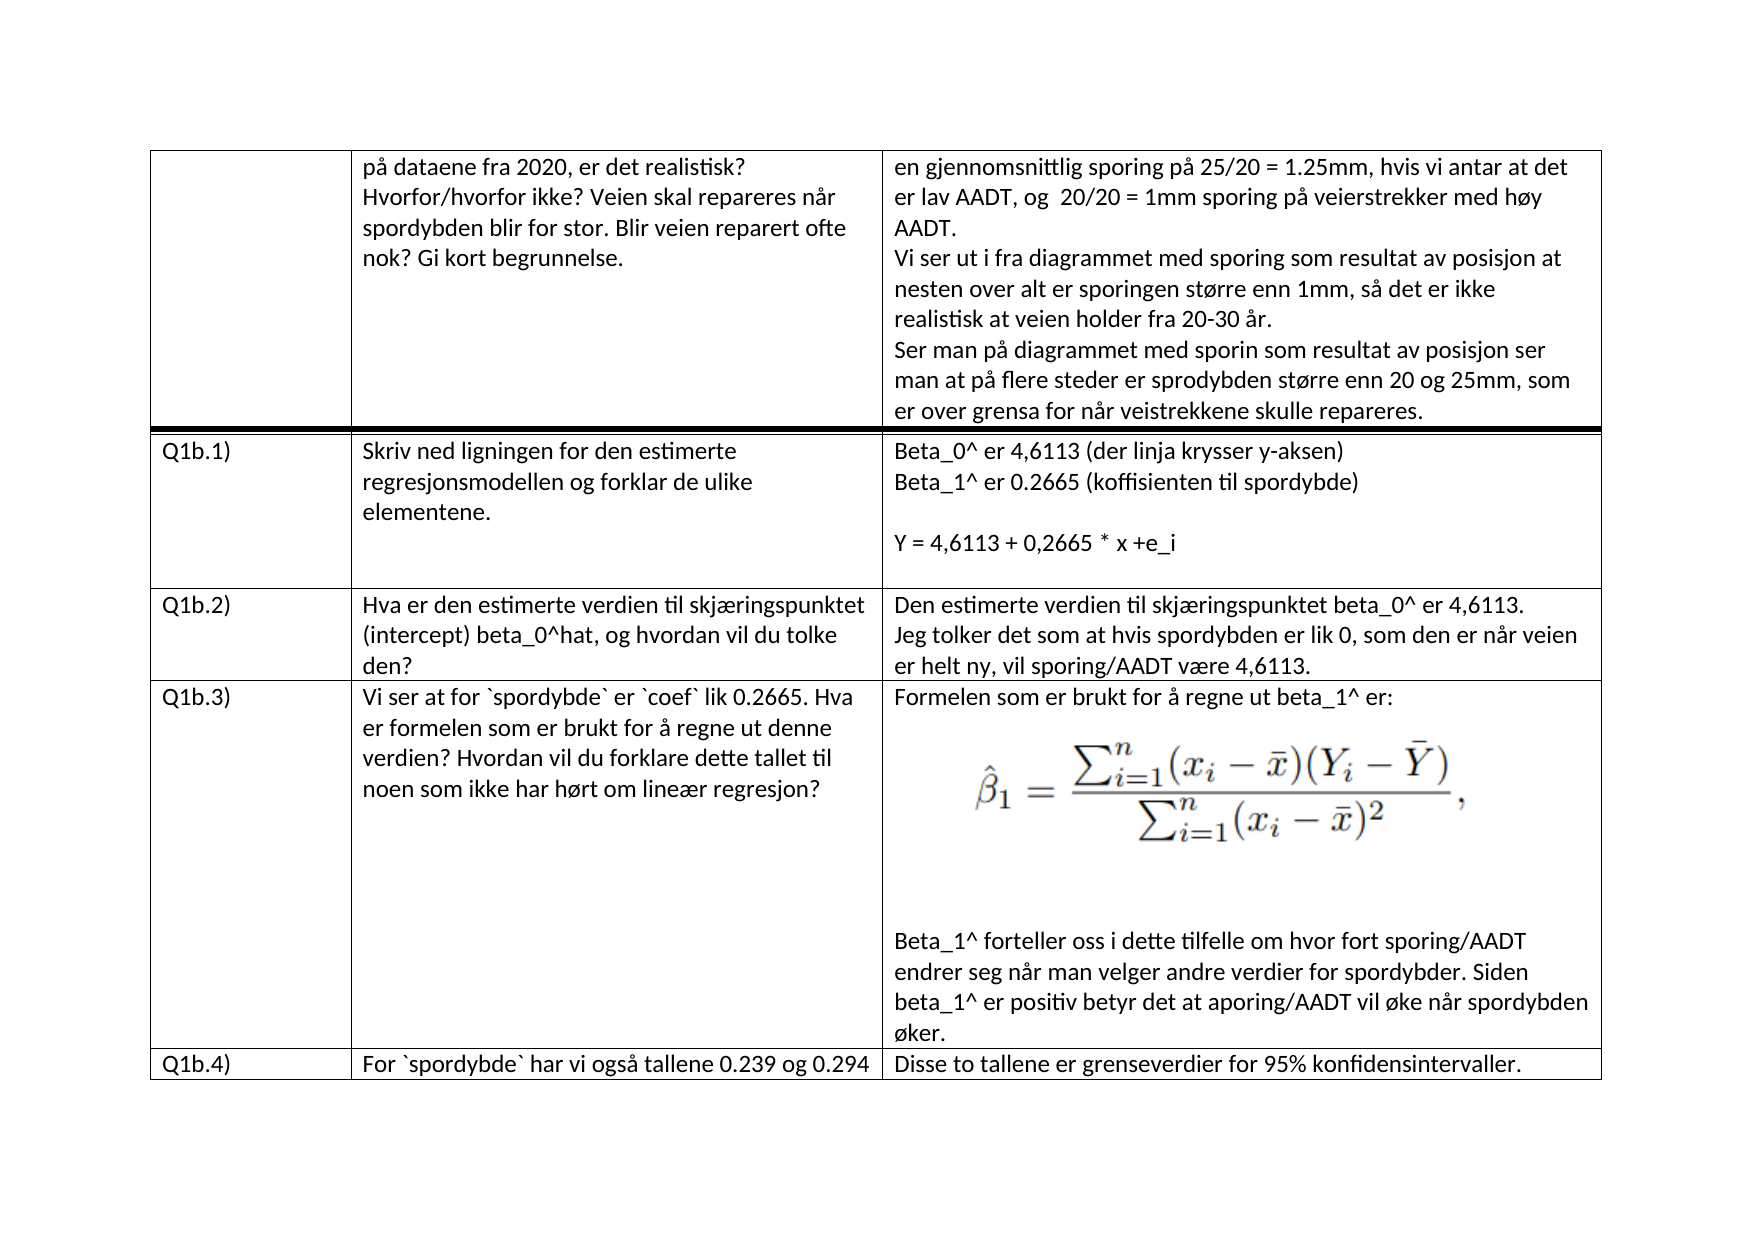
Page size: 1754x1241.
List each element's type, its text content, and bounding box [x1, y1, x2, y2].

picture [955, 730, 1501, 856]
table_cell Formelen som er brukt for å regne ut beta_1^ er: Beta_1^ forteller oss i dette tilfelle om hvor fort sporing/AADT endrer seg når man velger andre verdier for spordybder. Siden beta_1^ er positiv betyr det at aporing/AADT vil øke når spordybden øker. [883, 681, 1601, 1048]
table_cell Beta_0^ er 4,6113 (der linja krysser y-aksen) Beta_1^ er 0.2665 (koffisienten til spordybde) Y = 4,6113 + 0,2665 * x +e_i [883, 435, 1601, 588]
table_cell Hva er den estimerte verdien til skjæringspunktet (intercept) beta_0^hat, og hvordan vil du tolke den? [352, 589, 882, 680]
table_cell For `spordybde` har vi også tallene 0.239 og 0.294 [352, 1049, 882, 1079]
table_cell Q1b.3) [151, 681, 351, 1048]
table_cell Skriv ned ligningen for den estimerte regresjonsmodellen og forklar de ulike elementene. [352, 435, 882, 588]
table_cell Q1b.2) [151, 589, 351, 680]
table_cell Q1b.1) [151, 435, 351, 588]
table_cell Q1b.4) [151, 1049, 351, 1079]
table_cell på dataene fra 2020, er det realistisk? Hvorfor/hvorfor ikke? Veien skal repareres når spordybden blir for stor. Blir veien reparert ofte nok? Gi kort begrunnelse. [352, 151, 882, 426]
table_cell Den estimerte verdien til skjæringspunktet beta_0^ er 4,6113. Jeg tolker det som at hvis spordybden er lik 0, som den er når veien er helt ny, vil sporing/AADT være 4,6113. [883, 589, 1601, 680]
table_cell [151, 151, 351, 426]
table_cell en gjennomsnittlig sporing på 25/20 = 1.25mm, hvis vi antar at det er lav AADT, og 20/20 = 1mm sporing på veierstrekker med høy AADT. Vi ser ut i fra diagrammet med sporing som resultat av posisjon at nesten over alt er sporingen større enn 1mm, så det er ikke realistisk at veien holder fra 20-30 år. Ser man på diagrammet med sporin som resultat av posisjon ser man at på flere steder er sprodybden større enn 20 og 25mm, som er over grensa for når veistrekkene skulle repareres. [883, 151, 1601, 426]
table_cell Vi ser at for `spordybde` er `coef` lik 0.2665. Hva er formelen som er brukt for å regne ut denne verdien? Hvordan vil du forklare dette tallet til noen som ikke har hørt om lineær regresjon? [352, 681, 882, 1048]
table_cell Disse to tallene er grenseverdier for 95% konfidensintervaller. [883, 1049, 1601, 1079]
